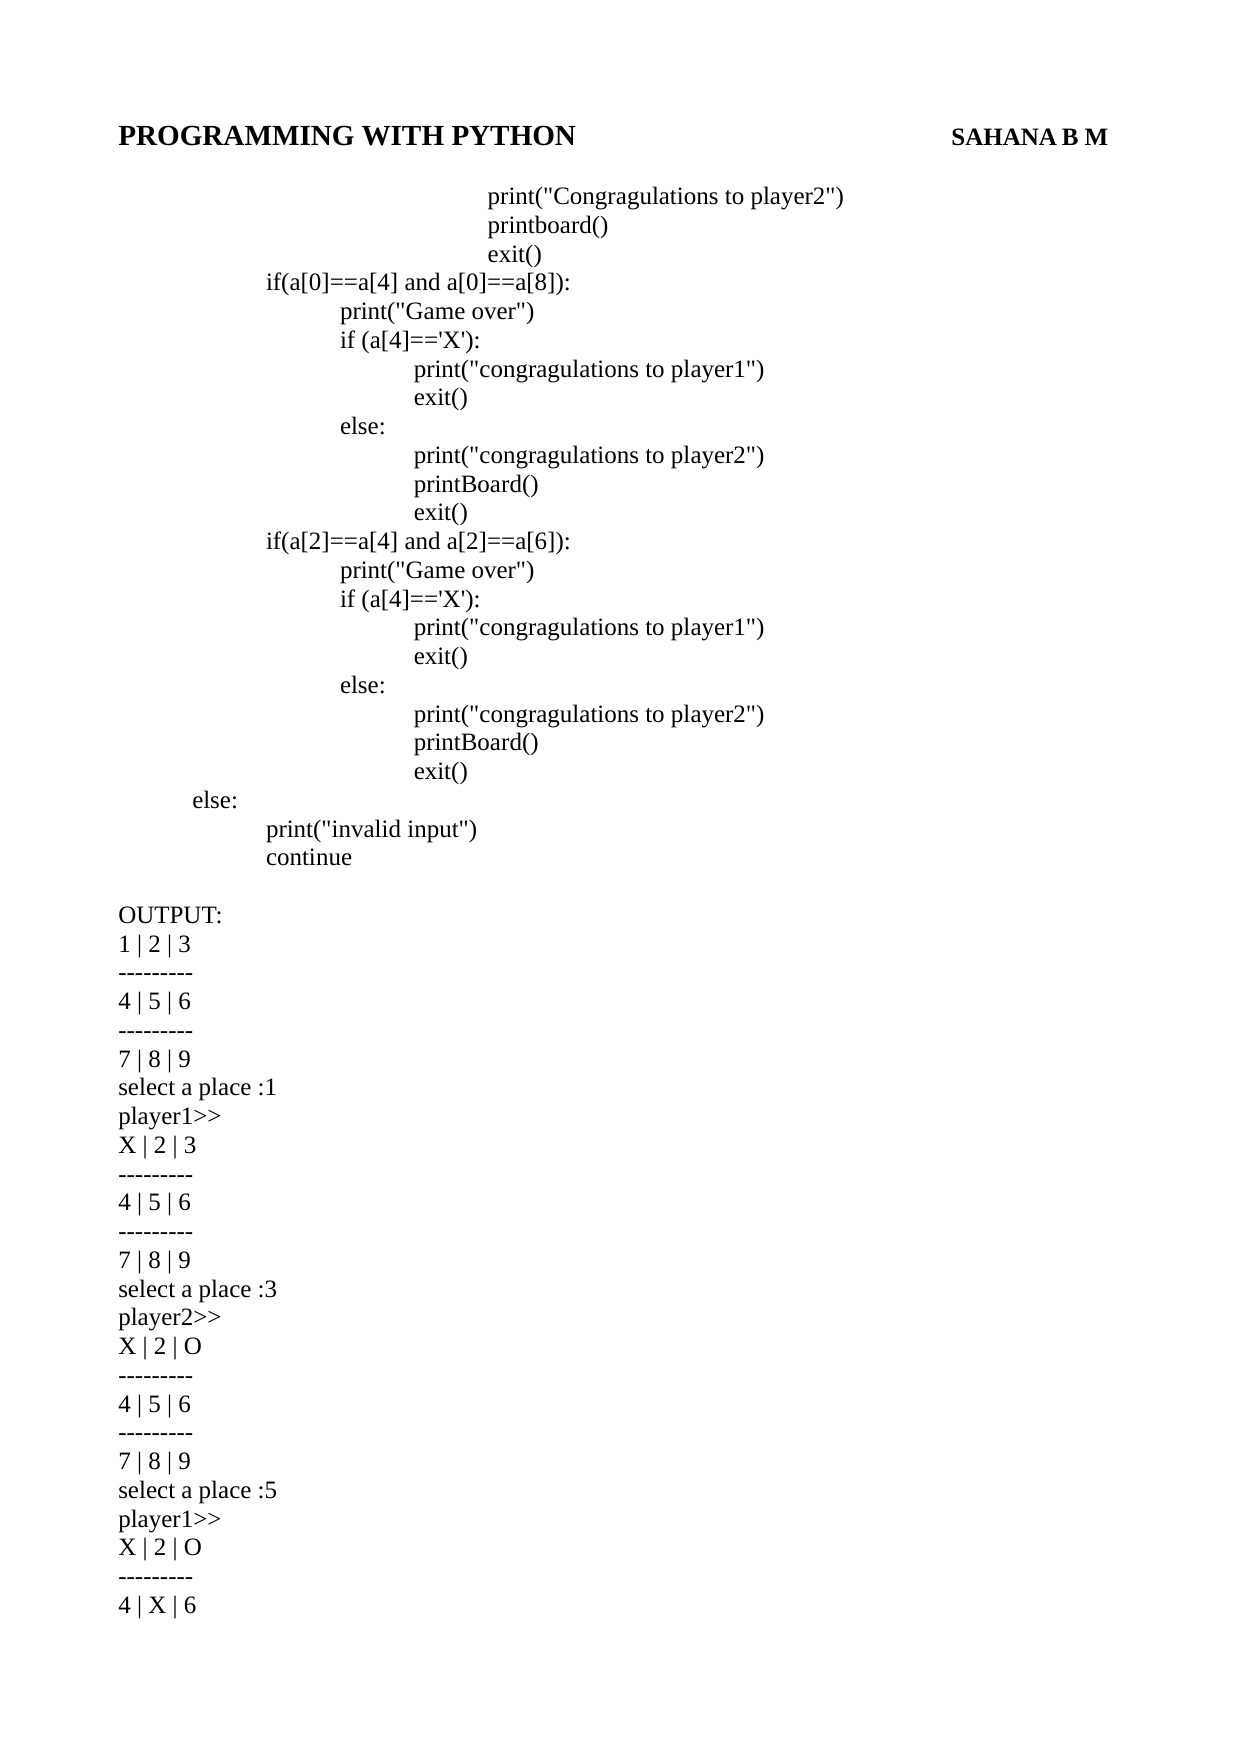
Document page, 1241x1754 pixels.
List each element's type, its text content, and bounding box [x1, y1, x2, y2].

text exit() [118, 497, 1122, 526]
text player1>> [118, 1101, 1122, 1130]
text 7 | 8 | 9 [118, 1245, 1122, 1274]
text 4 | 5 | 6 [118, 986, 1122, 1015]
text X | 2 | 3 [118, 1130, 1122, 1159]
text exit() [118, 239, 1122, 267]
text select a place :1 [118, 1072, 1122, 1101]
text printBoard() [118, 727, 1122, 756]
text print("invalid input") [118, 814, 1122, 842]
text player2>> [118, 1302, 1122, 1331]
text exit() [118, 756, 1122, 785]
text else: [118, 411, 1122, 440]
text select a place :5 [118, 1475, 1122, 1504]
text player1>> [118, 1504, 1122, 1532]
text --------- [118, 957, 1122, 986]
text 7 | 8 | 9 [118, 1446, 1122, 1475]
text 7 | 8 | 9 [118, 1044, 1122, 1072]
text print("congragulations to player2") [118, 440, 1122, 469]
text --------- [118, 1417, 1122, 1446]
text select a place :3 [118, 1274, 1122, 1302]
text 4 | 5 | 6 [118, 1187, 1122, 1216]
text printboard() [118, 210, 1122, 239]
text printBoard() [118, 469, 1122, 497]
text else: [118, 785, 1122, 814]
text if(a[2]==a[4] and a[2]==a[6]): [118, 526, 1122, 555]
text 4 | 5 | 6 [118, 1389, 1122, 1417]
text --------- [118, 1159, 1122, 1187]
text --------- [118, 1216, 1122, 1245]
text --------- [118, 1561, 1122, 1590]
text print("Game over") [118, 296, 1122, 325]
text if (a[4]=='X'): [118, 325, 1122, 354]
text if (a[4]=='X'): [118, 584, 1122, 612]
text X | 2 | O [118, 1331, 1122, 1360]
text X | 2 | O [118, 1532, 1122, 1561]
text print("Game over") [118, 555, 1122, 584]
text print("Congragulations to player2") [118, 181, 1122, 210]
text else: [118, 670, 1122, 699]
text print("congragulations to player2") [118, 699, 1122, 727]
text --------- [118, 1360, 1122, 1389]
text print("congragulations to player1") [118, 354, 1122, 382]
text OUTPUT: [118, 900, 1122, 929]
text if(a[0]==a[4] and a[0]==a[8]): [118, 267, 1122, 296]
text exit() [118, 382, 1122, 411]
text 1 | 2 | 3 [118, 929, 1122, 957]
text --------- [118, 1015, 1122, 1044]
text print("congragulations to player1") [118, 612, 1122, 641]
text continue [118, 842, 1122, 871]
text 4 | X | 6 [118, 1590, 1122, 1619]
text exit() [118, 641, 1122, 670]
